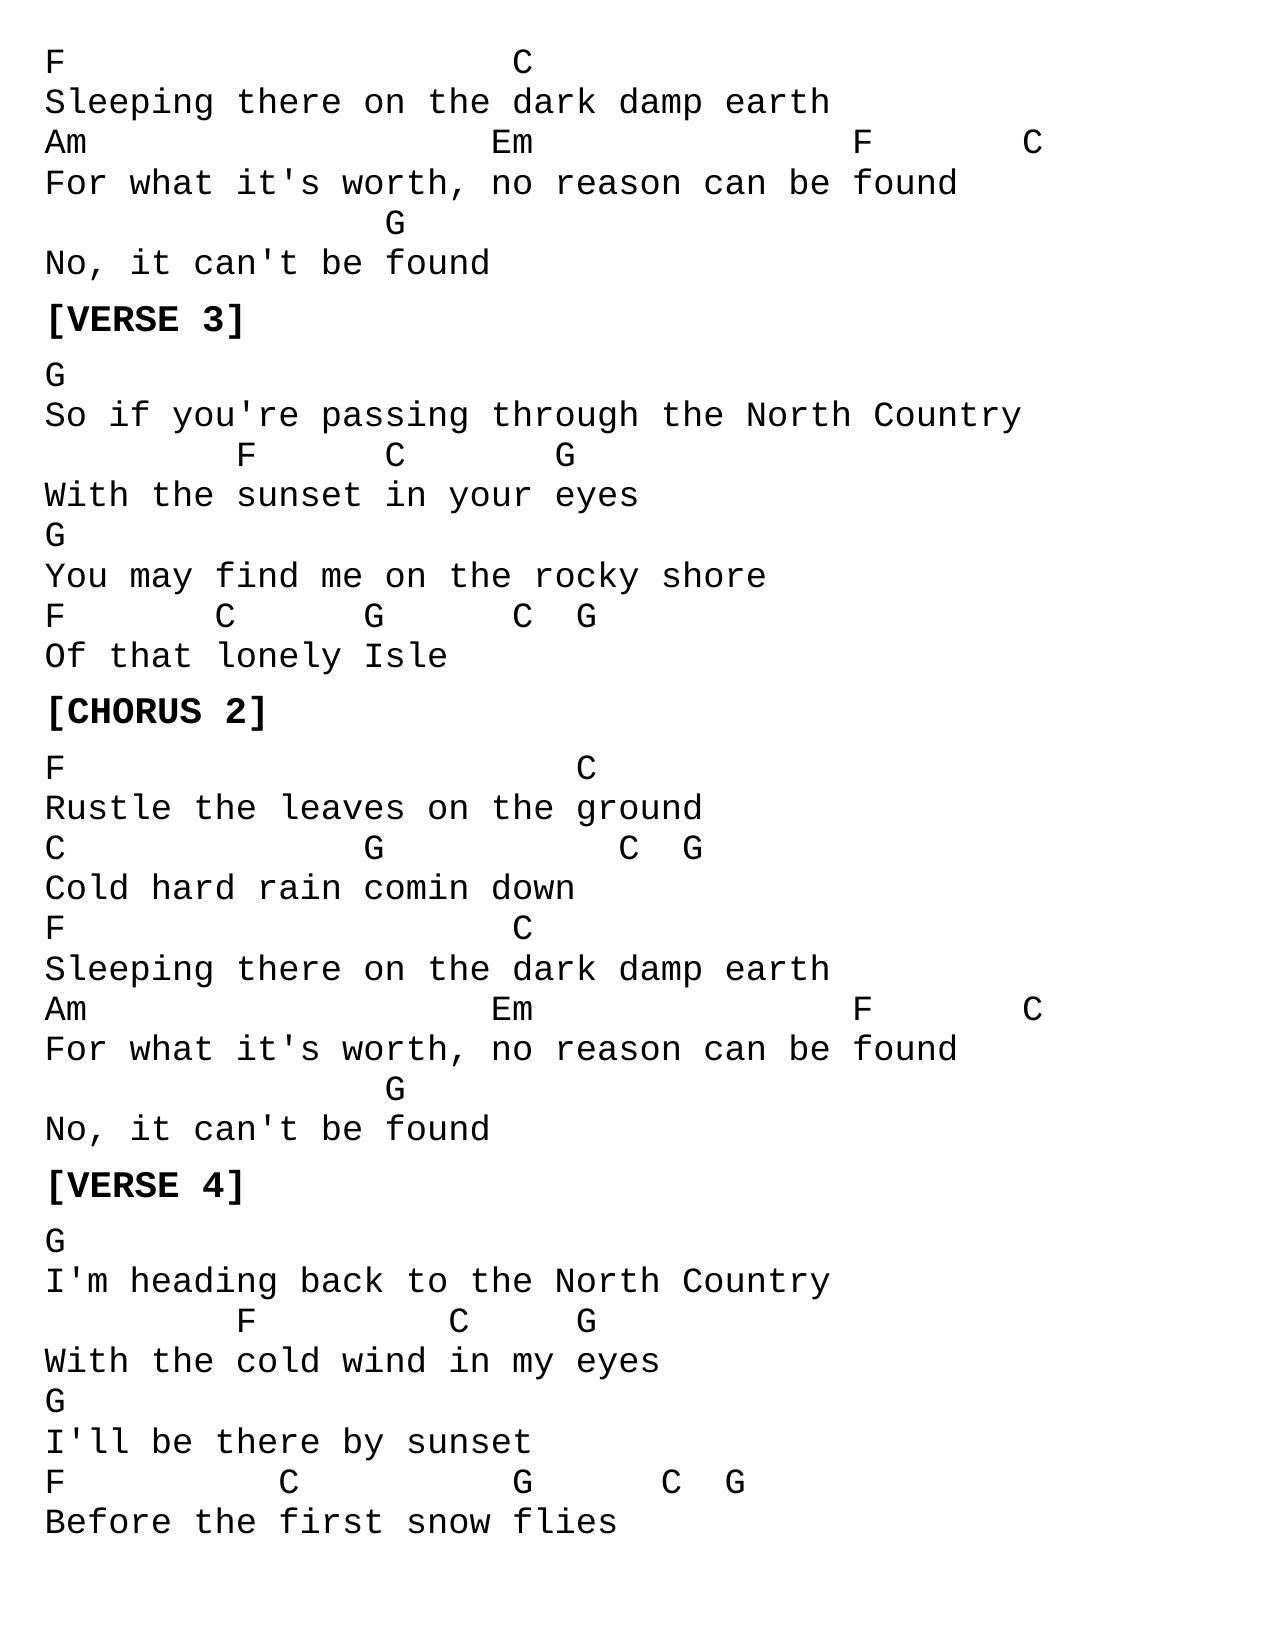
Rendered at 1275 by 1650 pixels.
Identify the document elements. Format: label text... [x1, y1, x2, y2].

subtitle [VERSE 3] [44, 300, 1231, 342]
text G [44, 1223, 1231, 1263]
text I'm heading back to the North Country [44, 1263, 1231, 1303]
text Before the first snow flies [44, 1504, 1231, 1544]
text G [44, 1383, 1231, 1423]
text No, it can't be found [44, 245, 1231, 285]
text Sleeping there on the dark damp earth [44, 84, 1231, 124]
text You may find me on the rocky shore [44, 557, 1231, 598]
text F C G C G [44, 598, 1231, 638]
text F C [44, 44, 1231, 84]
text G [44, 357, 1231, 397]
text For what it's worth, no reason can be found [44, 1031, 1231, 1071]
subtitle [VERSE 4] [44, 1166, 1231, 1208]
subtitle [CHORUS 2] [44, 693, 1231, 735]
text No, it can't be found [44, 1111, 1231, 1151]
text F C [44, 750, 1231, 790]
text Am Em F C [44, 124, 1231, 164]
text For what it's worth, no reason can be found [44, 164, 1231, 205]
text G [44, 205, 1231, 245]
text F C G [44, 437, 1231, 477]
text With the sunset in your eyes [44, 477, 1231, 517]
text Am Em F C [44, 991, 1231, 1031]
text C G C G [44, 830, 1231, 870]
text Sleeping there on the dark damp earth [44, 950, 1231, 991]
text Of that lonely Isle [44, 638, 1231, 678]
text F C G C G [44, 1464, 1231, 1504]
text Rustle the leaves on the ground [44, 790, 1231, 830]
text So if you're passing through the North Country [44, 397, 1231, 437]
text F C [44, 910, 1231, 950]
text F C G [44, 1303, 1231, 1343]
text I'll be there by sunset [44, 1423, 1231, 1464]
text G [44, 517, 1231, 557]
text G [44, 1071, 1231, 1111]
text Cold hard rain comin down [44, 870, 1231, 910]
text With the cold wind in my eyes [44, 1343, 1231, 1383]
